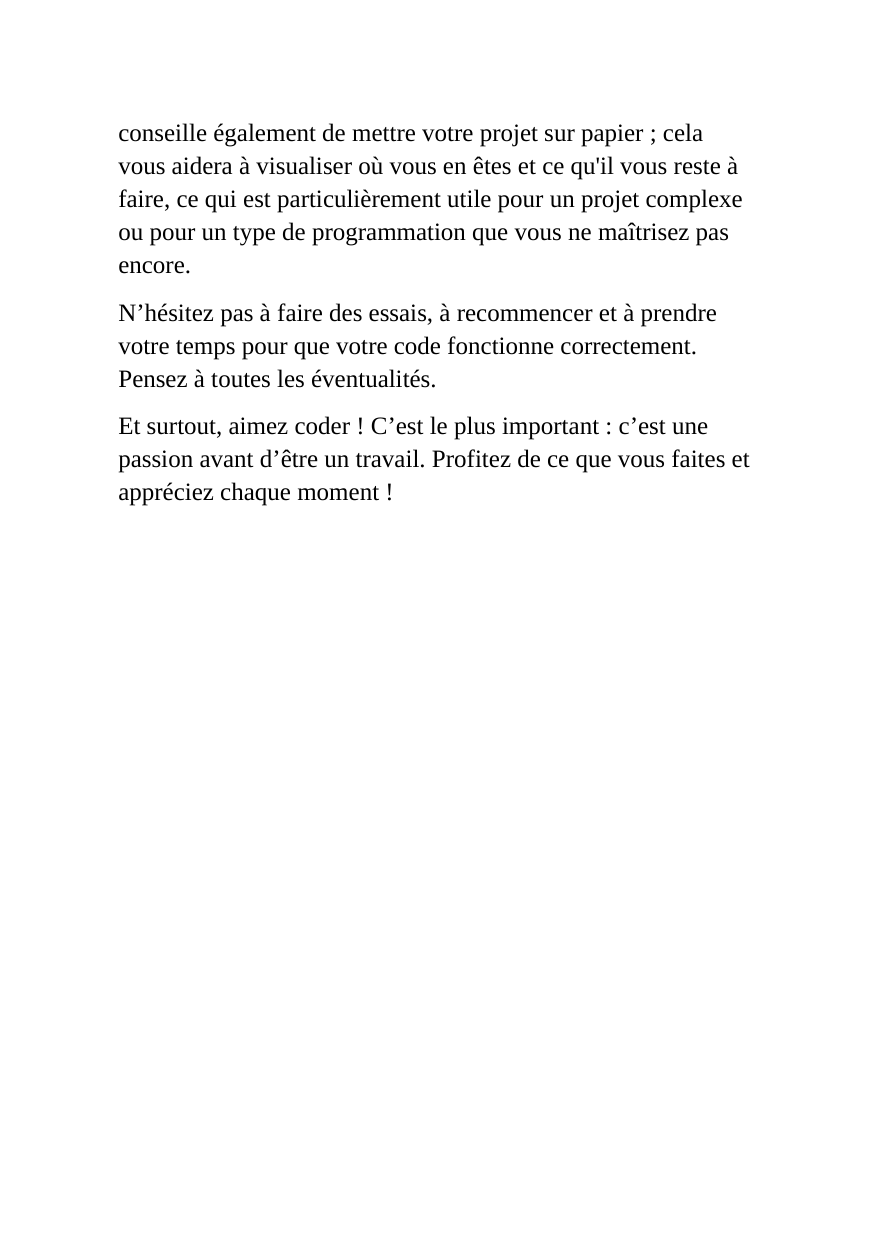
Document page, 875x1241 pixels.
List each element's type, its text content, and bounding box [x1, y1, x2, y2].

text N’hésitez pas à faire des essais, à recommencer et à prendre votre temps pour que votre code fonctionne correctement. Pensez à toutes les éventualités. [118, 298, 756, 393]
text Et surtout, aimez coder ! C’est le plus important : c’est une passion avant d’être un travail. Profitez de ce que vous faites et appréciez chaque moment ! [118, 411, 756, 506]
text conseille également de mettre votre projet sur papier ; cela vous aidera à visualiser où vous en êtes et ce qu'il vous reste à faire, ce qui est particulièrement utile pour un projet complexe ou pour un type de programmation que vous ne maîtrisez pas encore. [118, 118, 756, 279]
